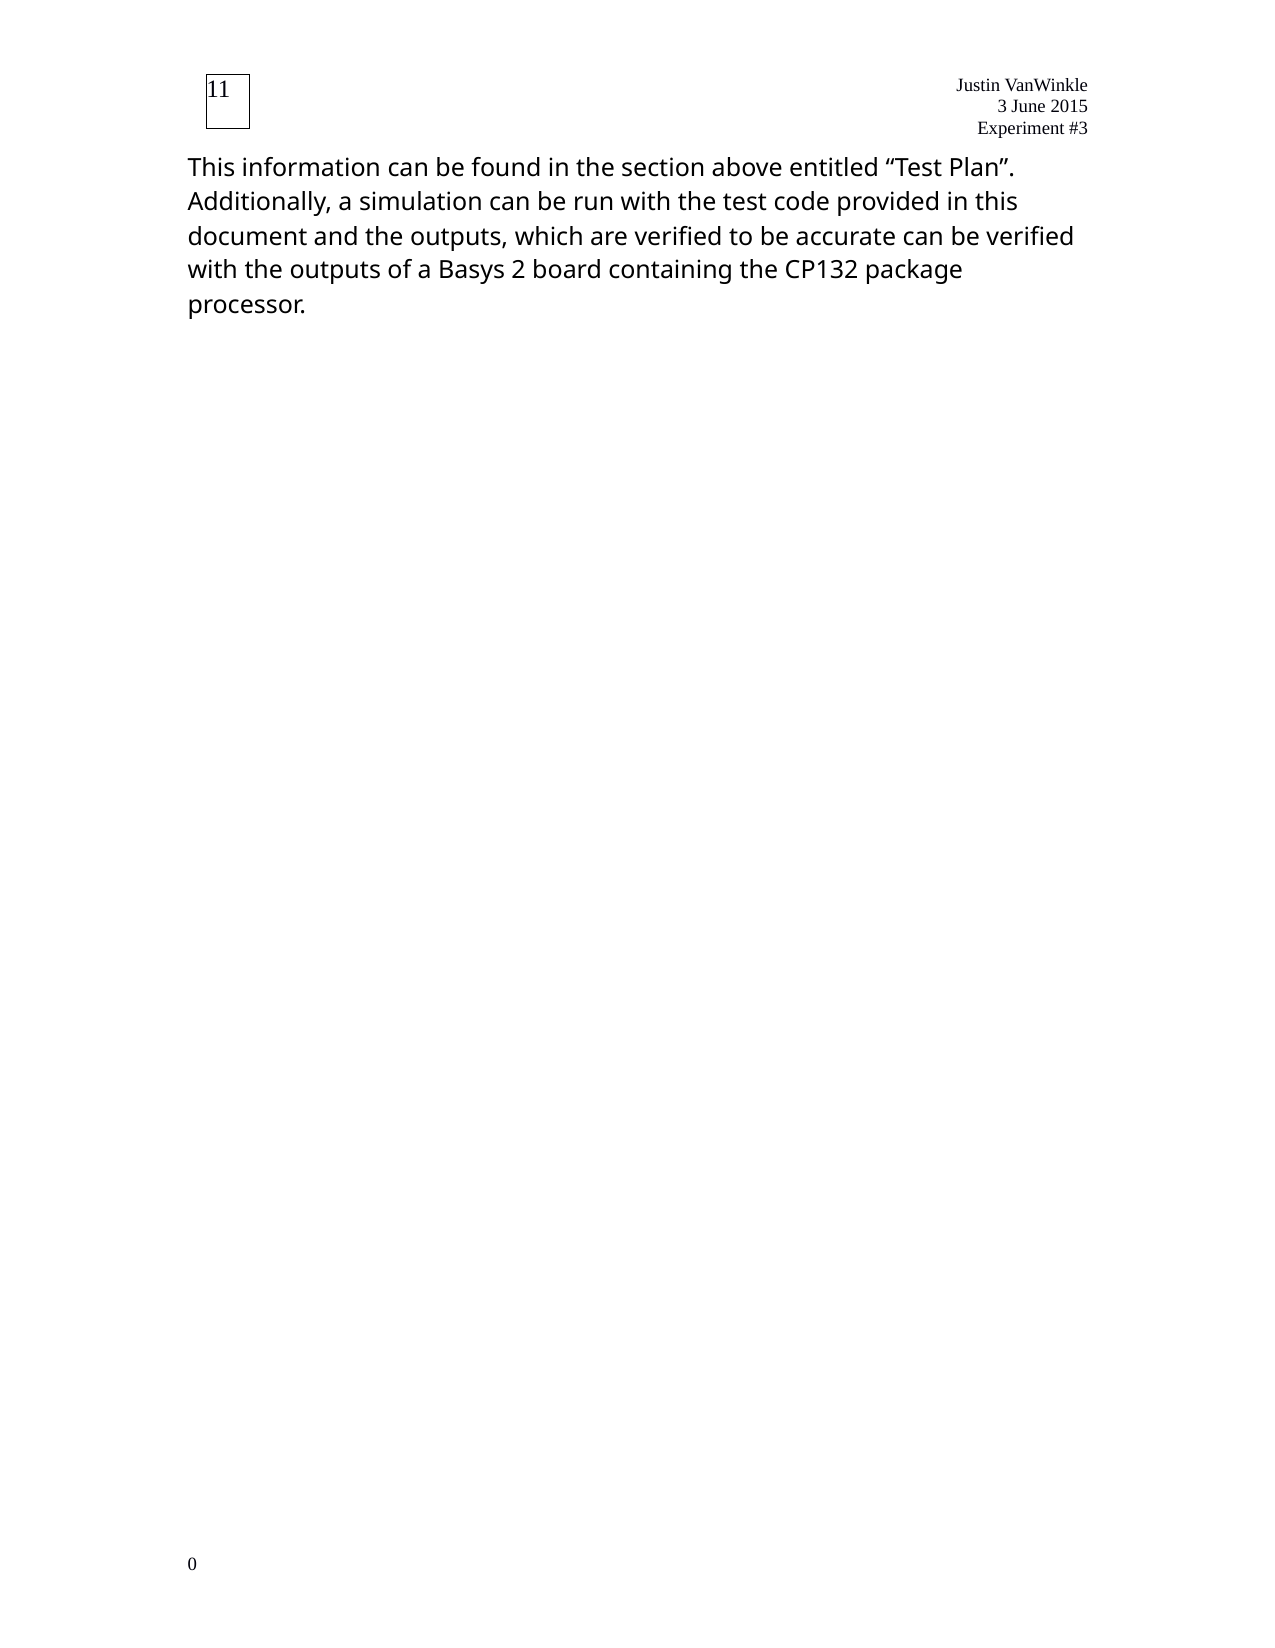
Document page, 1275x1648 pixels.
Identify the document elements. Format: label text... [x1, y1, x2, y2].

text This information can be found in the section above entitled “Test Plan”. Additionally, a simulation can be run with the test code provided in this document and the outputs, which are verified to be accurate can be verified with the outputs of a Basys 2 board containing the CP132 package processor. [143, 150, 1088, 320]
